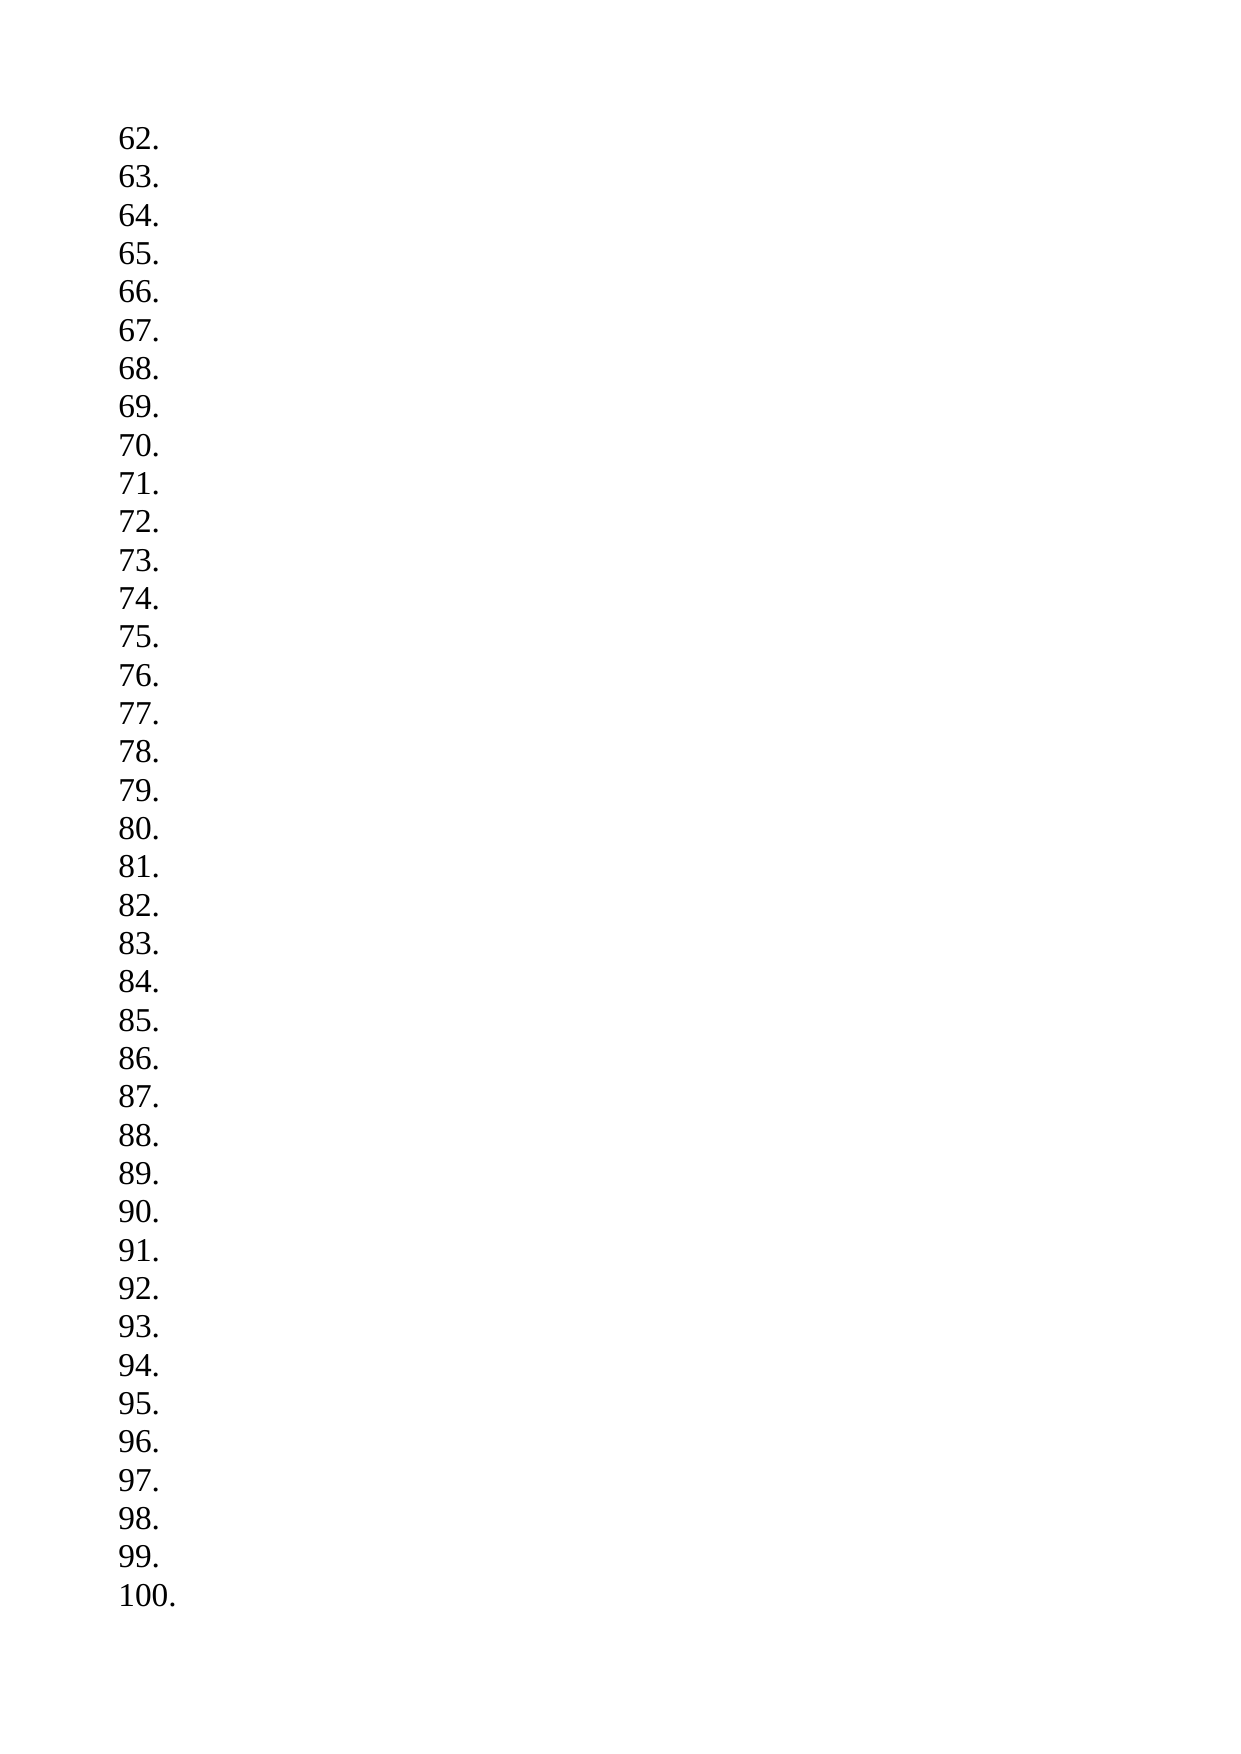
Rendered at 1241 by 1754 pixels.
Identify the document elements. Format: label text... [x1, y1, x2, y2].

text 99. [118, 1536, 1122, 1575]
text 80. [118, 808, 1122, 846]
text 93. [118, 1306, 1122, 1345]
text 79. [118, 770, 1122, 808]
text 96. [118, 1421, 1122, 1460]
text 69. [118, 386, 1122, 425]
text 66. [118, 271, 1122, 310]
text 100. [118, 1575, 1122, 1613]
text 74. [118, 578, 1122, 616]
text 70. [118, 425, 1122, 463]
text 63. [118, 156, 1122, 195]
text 94. [118, 1345, 1122, 1383]
text 91. [118, 1230, 1122, 1268]
text 84. [118, 961, 1122, 1000]
text 97. [118, 1460, 1122, 1498]
text 89. [118, 1153, 1122, 1191]
text 76. [118, 655, 1122, 693]
text 72. [118, 501, 1122, 540]
text 65. [118, 233, 1122, 271]
text 78. [118, 731, 1122, 770]
text 77. [118, 693, 1122, 731]
text 81. [118, 846, 1122, 885]
text 62. [118, 118, 1122, 156]
text 90. [118, 1191, 1122, 1230]
text 92. [118, 1268, 1122, 1306]
text 71. [118, 463, 1122, 501]
text 86. [118, 1038, 1122, 1076]
text 68. [118, 348, 1122, 386]
text 82. [118, 885, 1122, 923]
text 67. [118, 310, 1122, 348]
text 88. [118, 1115, 1122, 1153]
text 83. [118, 923, 1122, 961]
text 73. [118, 540, 1122, 578]
text 85. [118, 1000, 1122, 1038]
text 87. [118, 1076, 1122, 1115]
text 64. [118, 195, 1122, 233]
text 98. [118, 1498, 1122, 1536]
text 95. [118, 1383, 1122, 1421]
text 75. [118, 616, 1122, 655]
